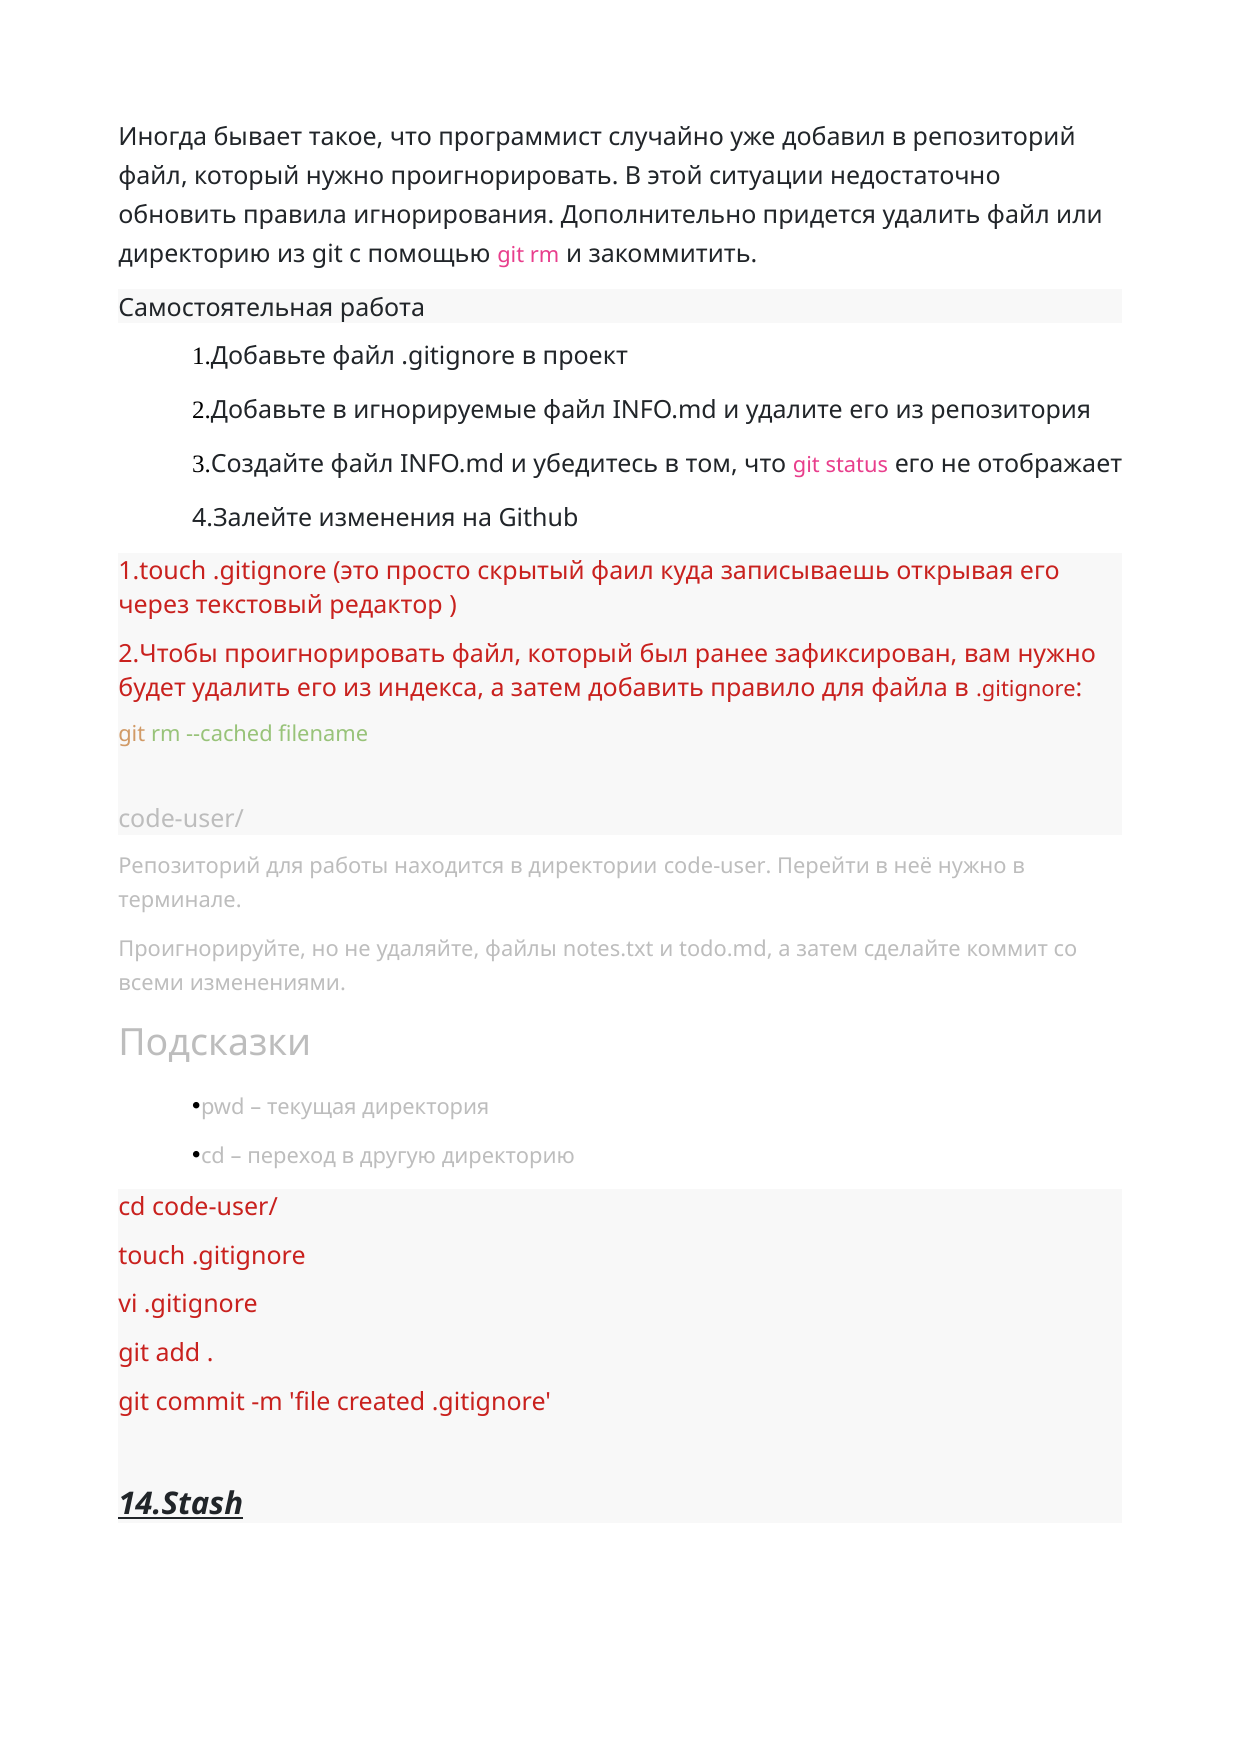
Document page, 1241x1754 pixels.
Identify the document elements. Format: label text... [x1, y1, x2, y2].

list cd – переход в другую директорию [118, 1140, 1122, 1170]
text Иногда бывает такое, что программист случайно уже добавил в репозиторий файл, который нужно проигнорировать. В этой ситуации недостаточно обновить правила игнорирования. Дополнительно придется удалить файл или директорию из git с помощью git rm и закоммитить. [118, 118, 1122, 270]
list pwd – текущая директория [118, 1091, 1122, 1121]
subtitle code-user/ [118, 801, 1122, 835]
text git commit -m 'file created .gitignore' [118, 1383, 1122, 1417]
list Добавьте в игнорируемые файл INFO.md и удалите его из репозитория [118, 392, 1122, 426]
text touch .gitignore [118, 1237, 1122, 1272]
text Проигнорируйте, но не удаляйте, файлы notes.txt и todo.md, а затем сделайте коммит со всеми изменениями. [118, 933, 1122, 997]
text Репозиторий для работы находится в директории code-user. Перейти в неё нужно в терминале. [118, 850, 1122, 914]
text 2.Чтобы проигнорировать файл, который был ранее зафиксирован, вам нужно будет удалить его из индекса, а затем добавить правило для файла в .gitignore: [118, 636, 1122, 704]
subtitle Самостоятельная работа [118, 289, 1122, 323]
text git rm --cached filename [118, 718, 1122, 748]
text cd code-user/ [118, 1189, 1122, 1223]
text 1.touch .gitignore (это просто скрытый фаил куда записываешь открывая его через текстовый редактор ) [118, 553, 1122, 621]
text 14.Stash [118, 1481, 1122, 1523]
subtitle Подсказки [118, 1016, 1122, 1067]
text vi .gitignore [118, 1286, 1122, 1320]
list Добавьте файл .gitignore в проект [118, 338, 1122, 372]
list Залейте изменения на Github [118, 499, 1122, 533]
text git add . [118, 1335, 1122, 1369]
list Создайте файл INFO.md и убедитесь в том, что git status его не отображает [118, 446, 1122, 479]
